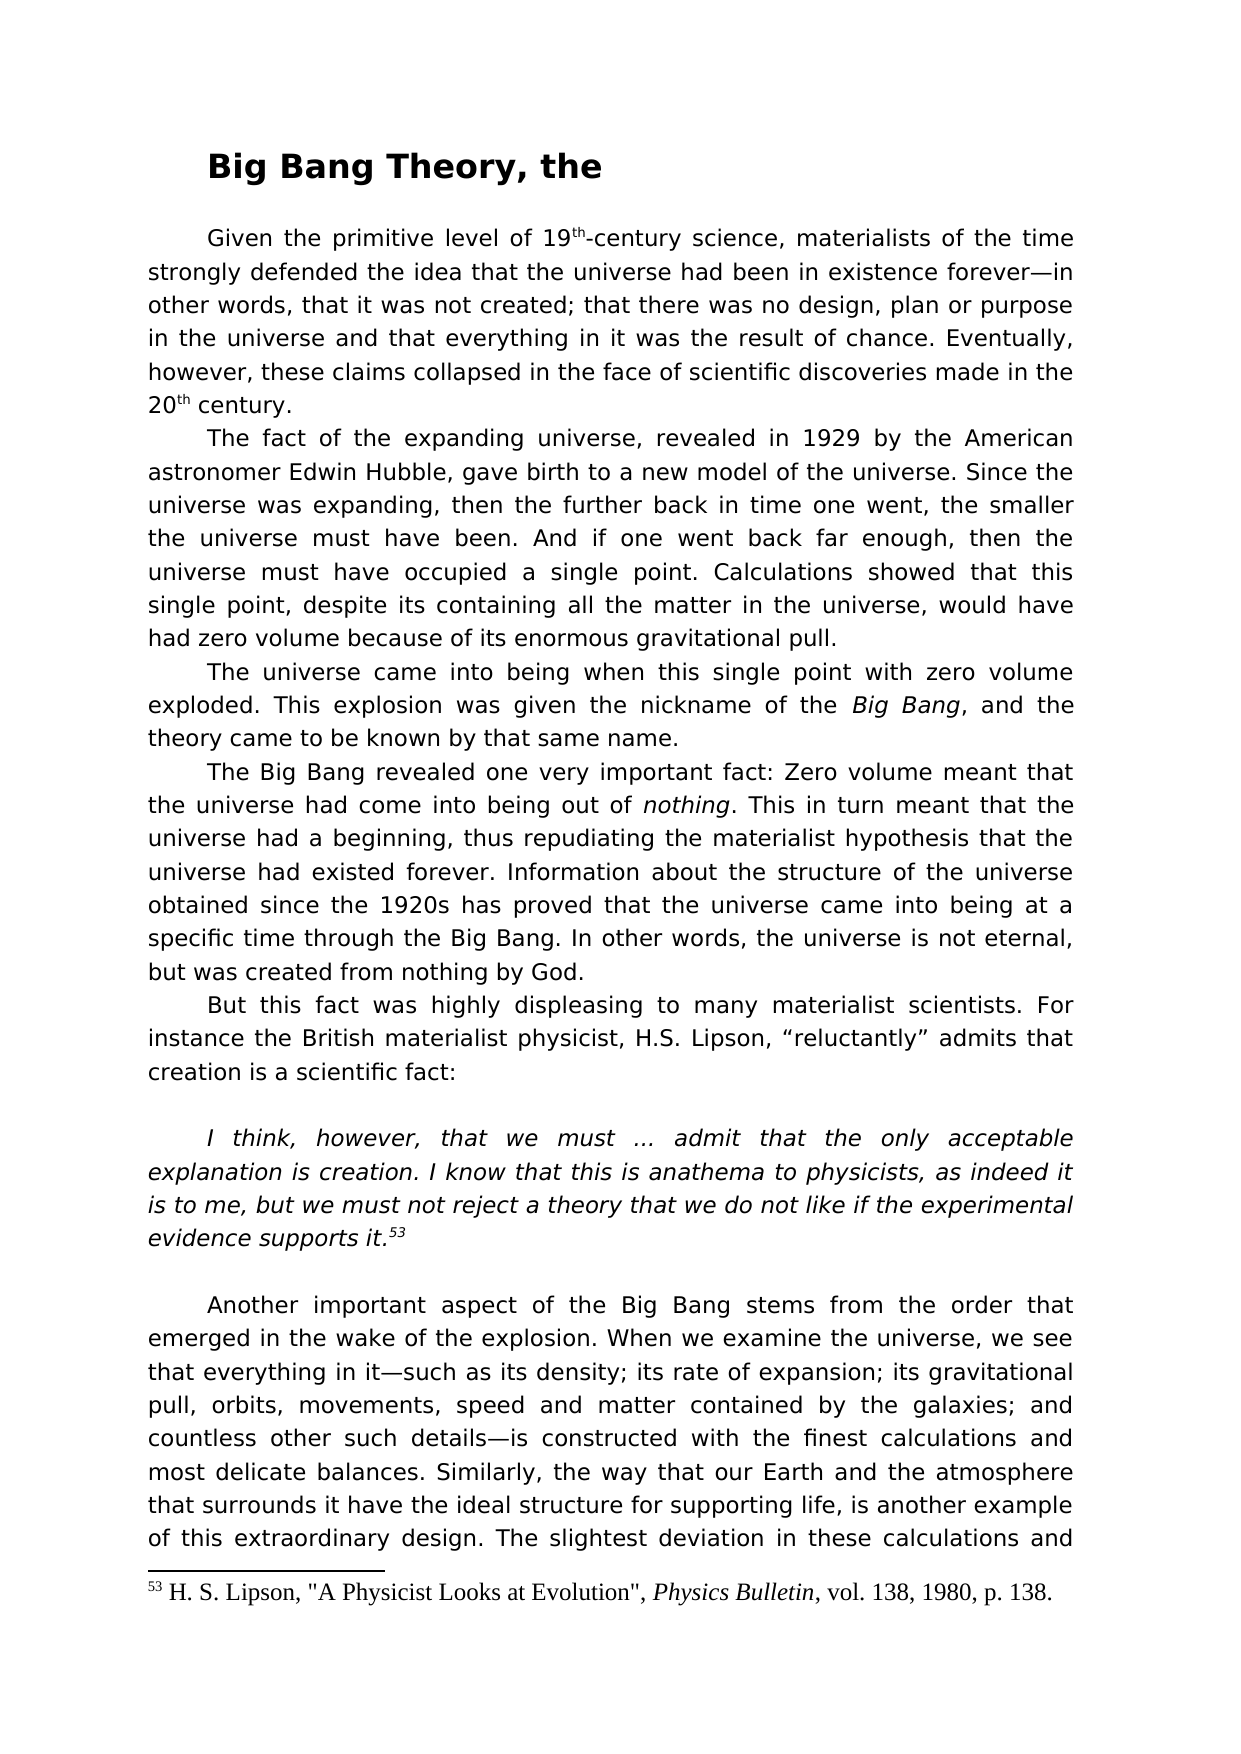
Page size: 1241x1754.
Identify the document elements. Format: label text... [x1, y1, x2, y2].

text The universe came into being when this single point with zero volume exploded. This explosion was given the nickname of the Big Bang, and the theory came to be known by that same name. [148, 653, 1075, 753]
text The Big Bang revealed one very important fact: Zero volume meant that the universe had come into being out of nothing. This in turn meant that the universe had a beginning, thus repudiating the materialist hypothesis that the universe had existed forever. Information about the structure of the universe obtained since the 1920s has proved that the universe came into being at a specific time through the Big Bang. In other words, the universe is not eternal, but was created from nothing by God. [148, 753, 1075, 987]
text The fact of the expanding universe, revealed in 1929 by the American astronomer Edwin Hubble, gave birth to a new model of the universe. Since the universe was expanding, then the further back in time one went, the smaller the universe must have been. And if one went back far enough, then the universe must have occupied a single point. Calculations showed that this single point, despite its containing all the matter in the universe, would have had zero volume because of its enormous gravitational pull. [148, 420, 1075, 653]
text Given the primitive level of 19th-century science, materialists of the time strongly defended the idea that the universe had been in existence forever—in other words, that it was not created; that there was no design, plan or purpose in the universe and that everything in it was the result of chance. Eventually, however, these claims collapsed in the face of scientific discoveries made in the 20th century. [148, 220, 1075, 420]
text Big Bang Theory, the [148, 148, 1075, 187]
text I think, however, that we must ... admit that the only acceptable explanation is creation. I know that this is anathema to physicists, as indeed it is to me, but we must not reject a theory that we do not like if the experimental evidence supports it . [148, 1120, 1075, 1253]
text Another important aspect of the Big Bang stems from the order that emerged in the wake of the explosion. When we examine the universe, we see that everything in it—such as its density; its rate of expansion; its gravitational pull, orbits, movements, speed and matter contained by the galaxies; and countless other such details—is constructed with the finest calculations and most delicate balances. Similarly, the way that our Earth and the atmosphere that surrounds it have the ideal structure for supporting life, is another example of this extraordinary design. The slightest deviation in these calculations and [148, 1287, 1075, 1553]
text H. S. Lipson, "A Physicist Looks at Evolution", Physics Bulletin, vol. 138, 1980, p. 138. [148, 1577, 1092, 1606]
text But this fact was highly displeasing to many materialist scientists. For instance the British materialist physicist, H.S. Lipson, “reluctantly” admits that creation is a scientific fact: [148, 987, 1075, 1087]
